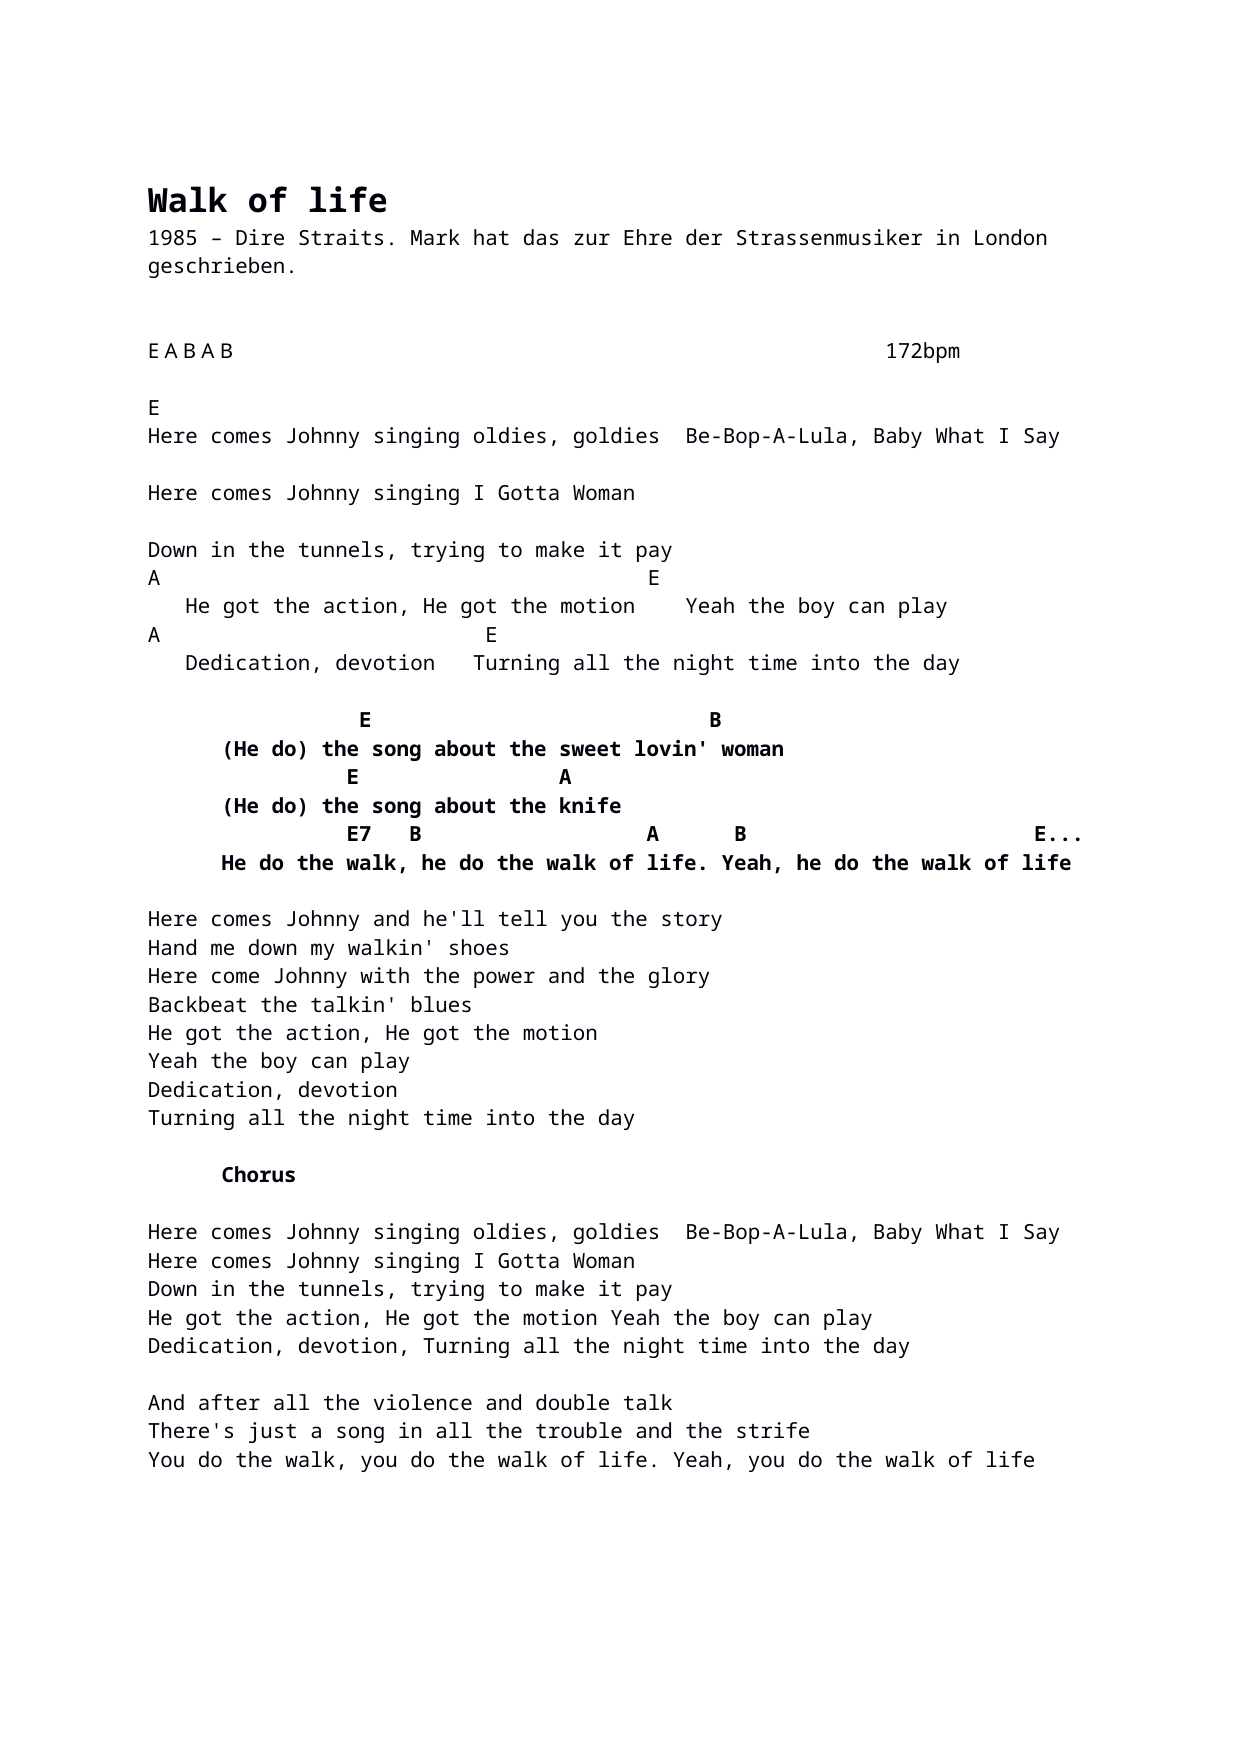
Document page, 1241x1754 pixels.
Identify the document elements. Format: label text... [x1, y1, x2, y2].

text A E [148, 563, 1093, 592]
text He got the action, He got the motion Yeah the boy can play [148, 592, 1093, 620]
text Here come Johnny with the power and the glory [148, 961, 1093, 990]
text E [148, 393, 1093, 421]
text Backbeat the talkin' blues [148, 990, 1093, 1018]
text 1985 – Dire Straits. Mark hat das zur Ehre der Strassenmusiker in London geschrieben. [148, 223, 1093, 279]
text Here comes Johnny singing oldies, goldies Be-Bop-A-Lula, Baby What I Say [148, 1217, 1093, 1246]
text E A B A B 172bpm [148, 336, 1093, 364]
text E A [221, 762, 1093, 791]
text Yeah the boy can play [148, 1047, 1093, 1075]
text You do the walk, you do the walk of life. Yeah, you do the walk of life [148, 1445, 1093, 1473]
text And after all the violence and double talk [148, 1388, 1093, 1416]
text Here comes Johnny singing I Gotta Woman [148, 1246, 1093, 1274]
text Turning all the night time into the day [148, 1103, 1093, 1132]
text Chorus [148, 1160, 1093, 1189]
text Down in the tunnels, trying to make it pay [148, 535, 1093, 563]
text Dedication, devotion, Turning all the night time into the day [148, 1331, 1093, 1359]
text Dedication, devotion Turning all the night time into the day [148, 648, 1093, 677]
text He do the walk, he do the walk of life. Yeah, he do the walk of life [221, 848, 1093, 876]
text Hand me down my walkin' shoes [148, 933, 1093, 961]
text A E [148, 620, 1093, 648]
text Down in the tunnels, trying to make it pay [148, 1274, 1093, 1303]
text Here comes Johnny and he'll tell you the story [148, 904, 1093, 933]
text Here comes Johnny singing oldies, goldies Be-Bop-A-Lula, Baby What I Say [148, 421, 1093, 449]
text Dedication, devotion [148, 1075, 1093, 1103]
text E B [221, 705, 1093, 734]
text He got the action, He got the motion [148, 1018, 1093, 1047]
text Walk of life [148, 177, 1093, 223]
text There's just a song in all the trouble and the strife [148, 1416, 1093, 1445]
text E7 B A B E... [221, 819, 1093, 848]
text (He do) the song about the knife [221, 791, 1093, 819]
text He got the action, He got the motion Yeah the boy can play [148, 1303, 1093, 1331]
text (He do) the song about the sweet lovin' woman [221, 734, 1093, 762]
text Here comes Johnny singing I Gotta Woman [148, 478, 1093, 506]
